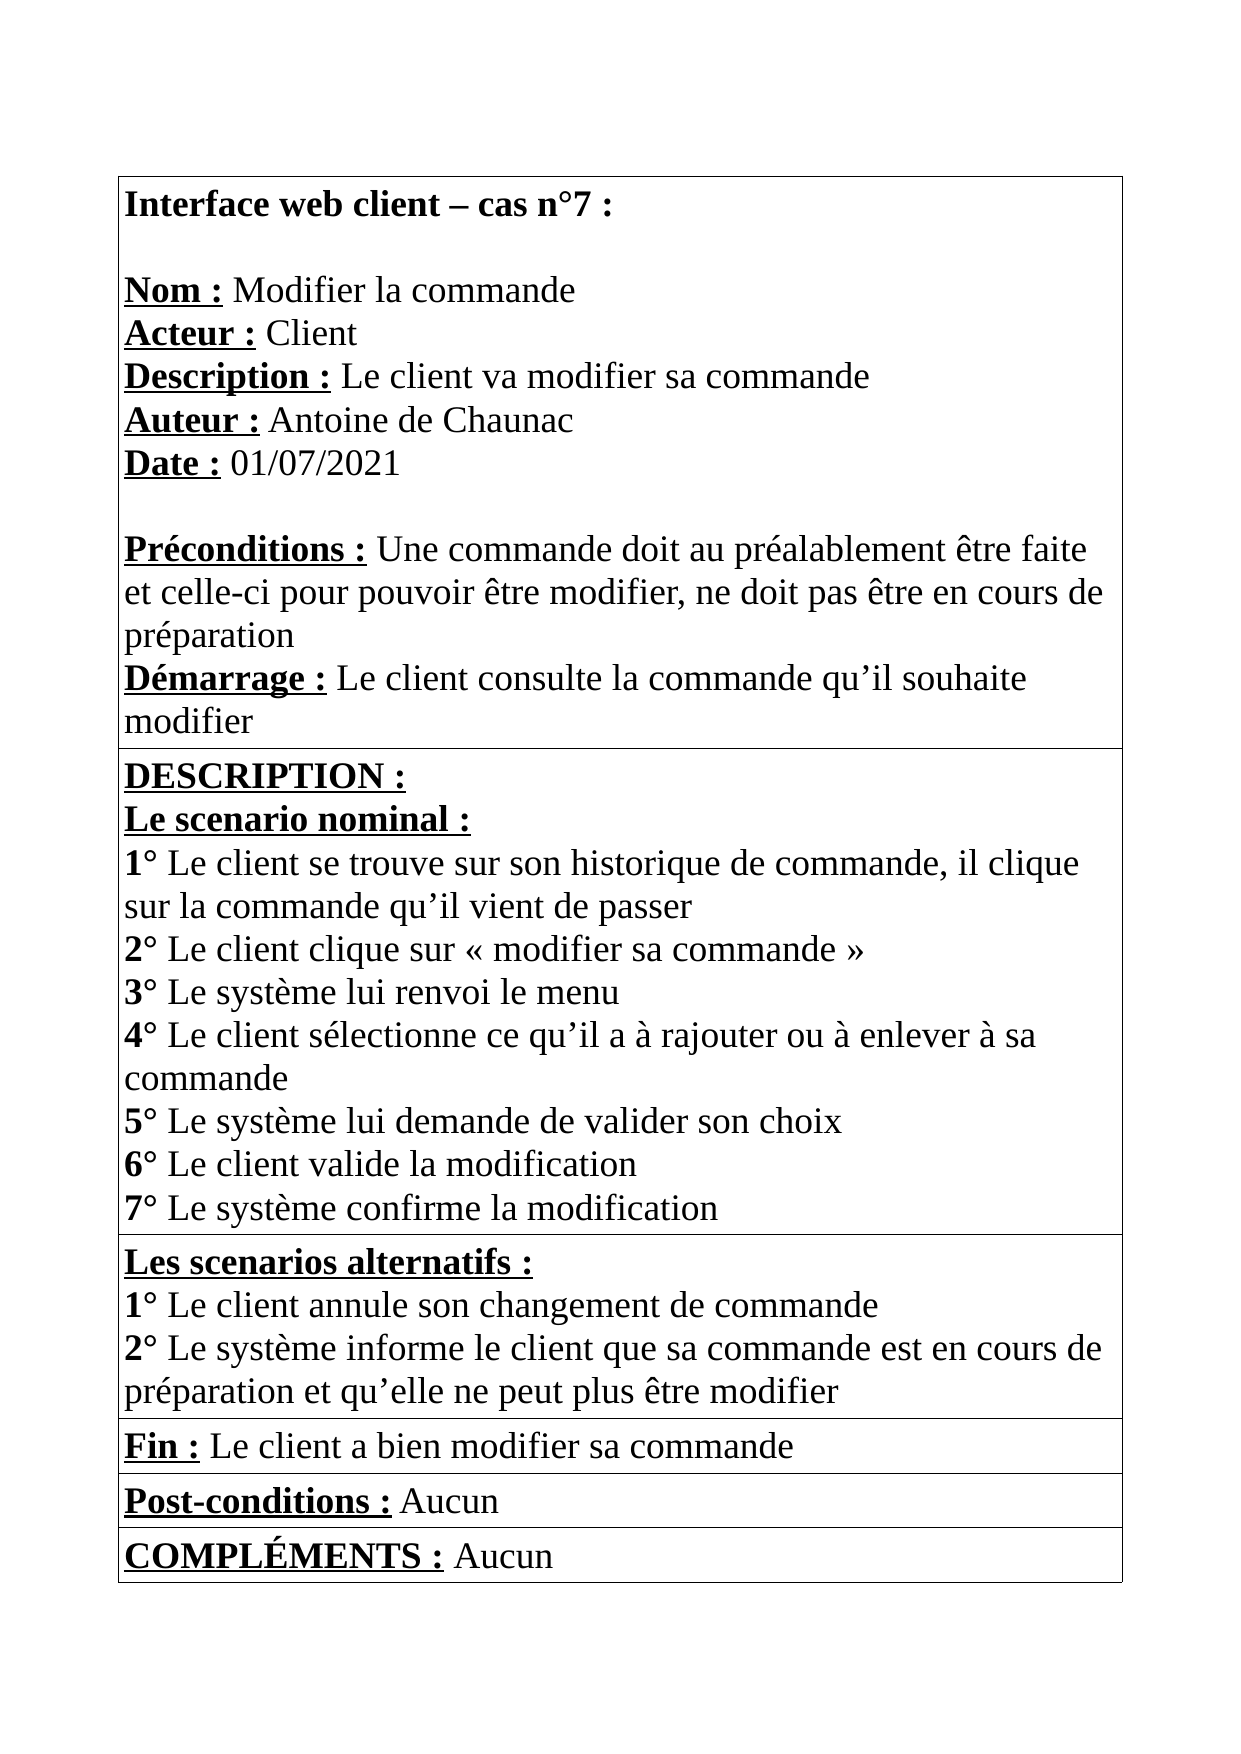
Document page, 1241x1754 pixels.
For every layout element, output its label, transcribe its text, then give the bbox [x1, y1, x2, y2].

table_cell Les scenarios alternatifs : 1° Le client annule son changement de commande 2° Le système informe le client que sa commande est en cours de préparation et qu’elle ne peut plus être modifier [119, 1235, 1122, 1418]
table_cell Post-conditions : Aucun [119, 1474, 1122, 1527]
table_cell Fin : Le client a bien modifier sa commande [119, 1419, 1122, 1472]
table_cell DESCRIPTION : Le scenario nominal : 1° Le client se trouve sur son historique de commande, il clique sur la commande qu’il vient de passer 2° Le client clique sur « modifier sa commande » 3° Le système lui renvoi le menu 4° Le client sélectionne ce qu’il a à rajouter ou à enlever à sa commande 5° Le système lui demande de valider son choix 6° Le client valide la modification 7° Le système confirme la modification [119, 749, 1122, 1234]
table_header Interface web client – cas n°7 : Nom : Modifier la commande Acteur : Client Description : Le client va modifier sa commande Auteur : Antoine de Chaunac Date : 01/07/2021 Préconditions : Une commande doit au préalablement être faite et celle-ci pour pouvoir être modifier, ne doit pas être en cours de préparation Démarrage : Le client consulte la commande qu’il souhaite modifier [119, 177, 1122, 748]
table_cell COMPLÉMENTS : Aucun [119, 1528, 1122, 1582]
